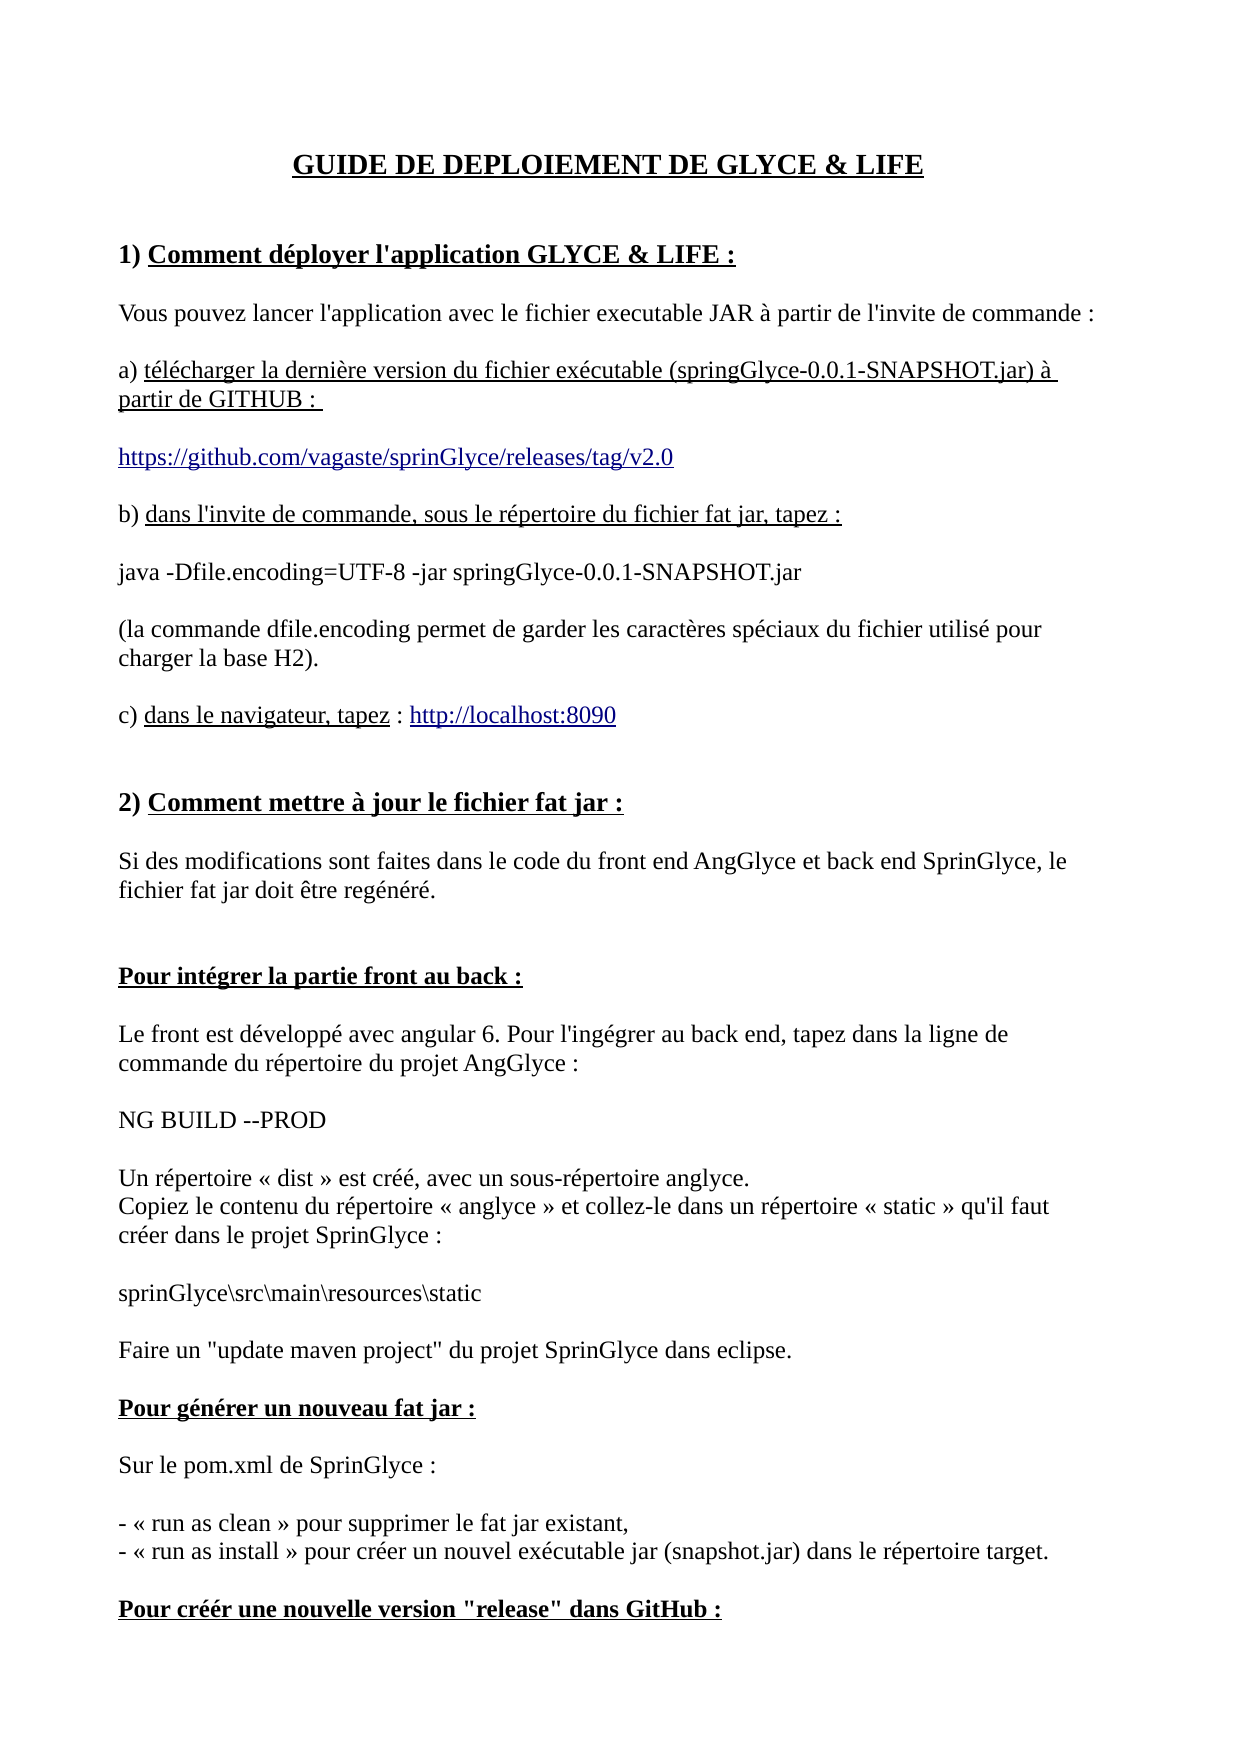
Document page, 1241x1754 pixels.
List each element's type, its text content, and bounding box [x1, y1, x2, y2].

text 1) Comment déployer l'application GLYCE & LIFE : [118, 238, 1098, 269]
text - « run as clean » pour supprimer le fat jar existant, [118, 1508, 1098, 1536]
text Pour créér une nouvelle version "release" dans GitHub : [118, 1594, 1098, 1623]
text Pour intégrer la partie front au back : [118, 961, 1098, 990]
text Un répertoire « dist » est créé, avec un sous-répertoire anglyce. [118, 1163, 1098, 1191]
text Faire un "update maven project" du projet SprinGlyce dans eclipse. [118, 1306, 1098, 1364]
text Copiez le contenu du répertoire « anglyce » et collez-le dans un répertoire « static » qu'il faut créer dans le projet SprinGlyce : [118, 1191, 1098, 1249]
text https://github.com/vagaste/sprinGlyce/releases/tag/v2.0 [118, 442, 1098, 470]
text Si des modifications sont faites dans le code du front end AngGlyce et back end SprinGlyce, le fichier fat jar doit être regénéré. [118, 846, 1098, 904]
text - « run as install » pour créer un nouvel exécutable jar (snapshot.jar) dans le répertoire target. [118, 1536, 1098, 1565]
text b) dans l'invite de commande, sous le répertoire du fichier fat jar, tapez : [118, 499, 1098, 528]
text GUIDE DE DEPLOIEMENT DE GLYCE & LIFE [118, 147, 1098, 180]
text Sur le pom.xml de SprinGlyce : [118, 1421, 1098, 1479]
text Le front est développé avec angular 6. Pour l'ingégrer au back end, tapez dans la ligne de commande du répertoire du projet AngGlyce : [118, 1019, 1098, 1076]
text java -Dfile.encoding=UTF-8 -jar springGlyce-0.0.1-SNAPSHOT.jar [118, 557, 1098, 585]
text Pour générer un nouveau fat jar : [118, 1393, 1098, 1421]
text 2) Comment mettre à jour le fichier fat jar : [118, 787, 1098, 818]
text (la commande dfile.encoding permet de garder les caractères spéciaux du fichier utilisé pour charger la base H2). [118, 614, 1098, 672]
text Vous pouvez lancer l'application avec le fichier executable JAR à partir de l'invite de commande : [118, 298, 1098, 327]
text NG BUILD --PROD [118, 1105, 1098, 1134]
text a) télécharger la dernière version du fichier exécutable (springGlyce-0.0.1-SNAPSHOT.jar) à partir de GITHUB : [118, 355, 1098, 413]
text sprinGlyce\src\main\resources\static [118, 1278, 1098, 1306]
text c) dans le navigateur, tapez : http://localhost:8090 [118, 700, 1098, 729]
